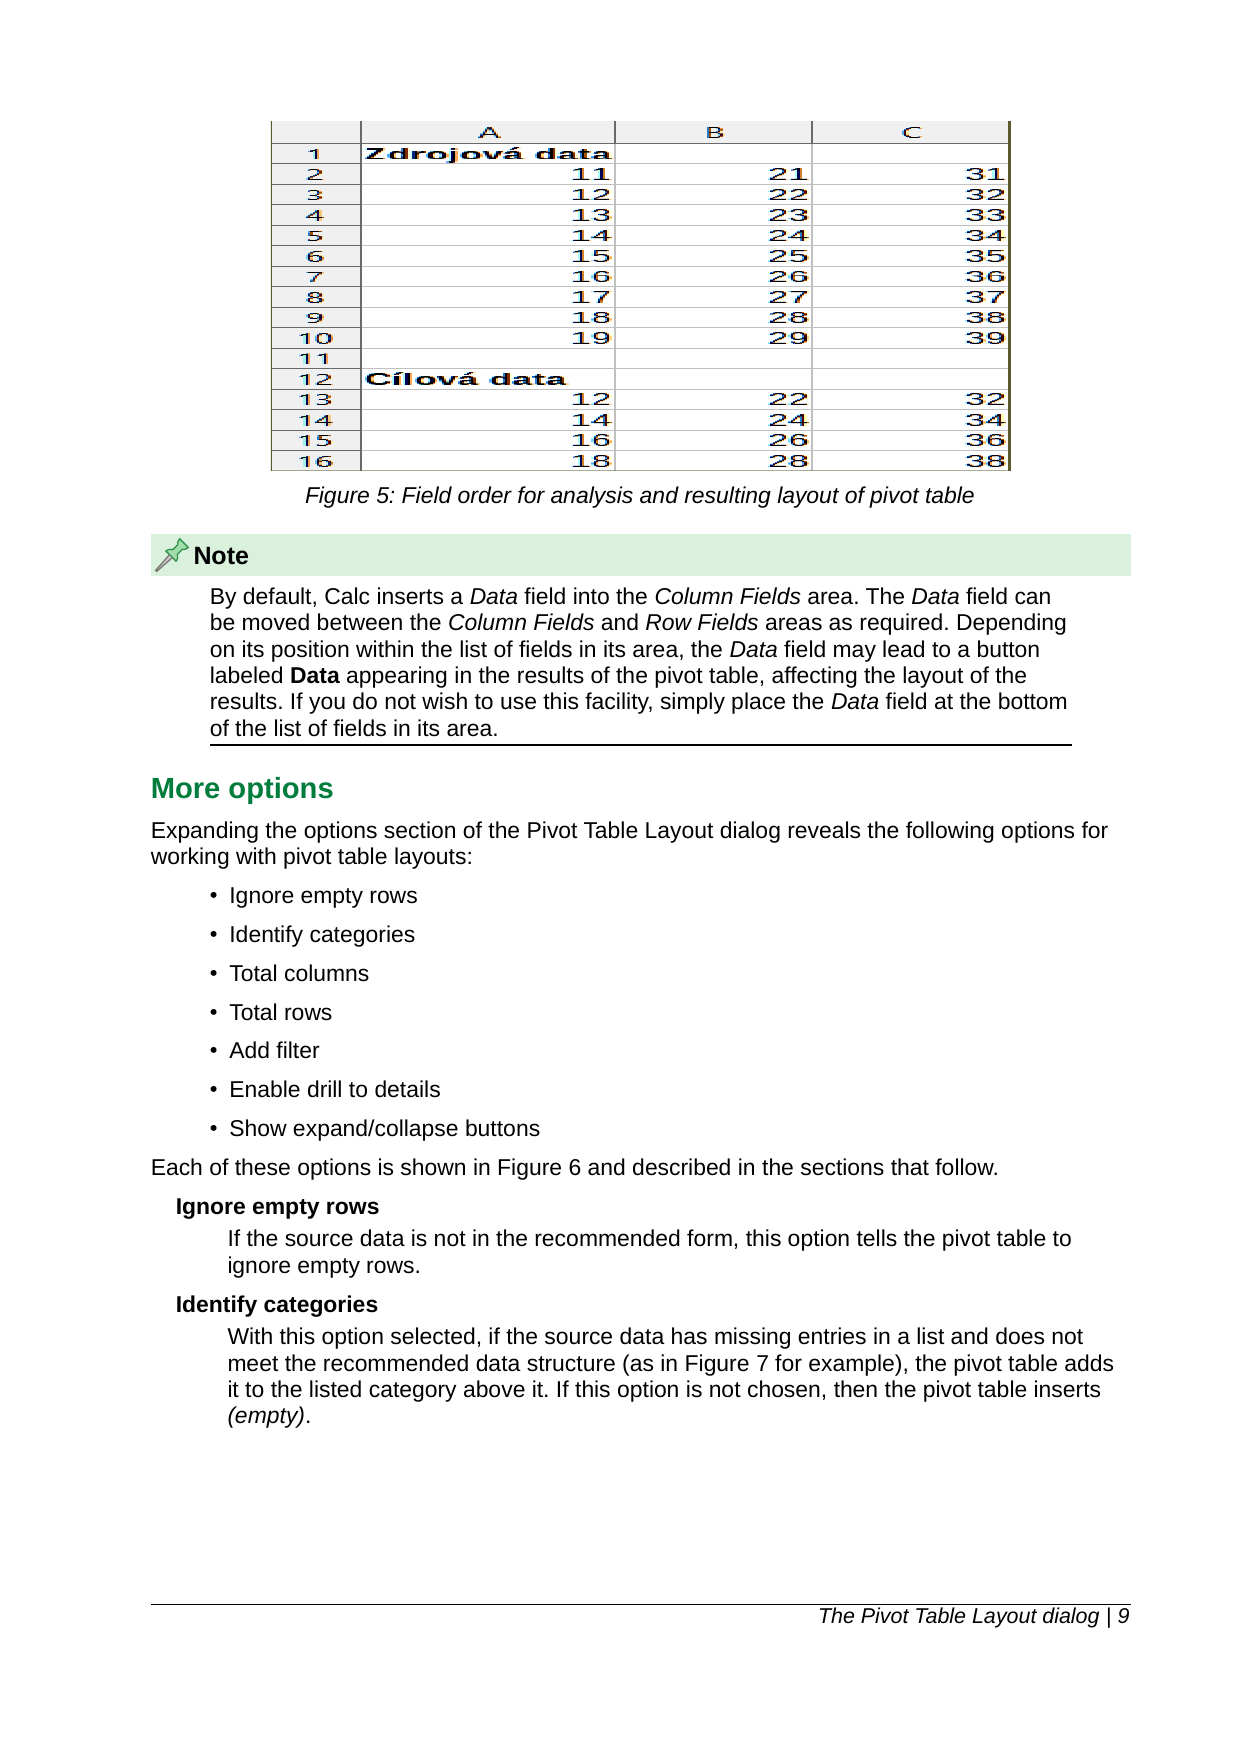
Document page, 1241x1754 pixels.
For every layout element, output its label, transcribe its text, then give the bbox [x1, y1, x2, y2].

text With this option selected, if the source data has missing entries in a list and does not meet the recommended data structure (as in Figure 7 for example), the pivot table adds it to the listed category above it. If this option is not chosen, then the pivot table inserts (empty). [227, 1323, 1131, 1428]
list Total rows [209, 998, 1131, 1025]
text By default, Calc inserts a Data field into the Column Fields area. The Data field can be moved between the Column Fields and Row Fields areas as required. Depending on its position within the list of fields in its area, the Data field may lead to a button labeled Data appearing in the results of the pivot table, affecting the layout of the results. If you do not wish to use this facility, simply place the Data field at the bottom of the list of fields in its area. [209, 583, 1072, 746]
list Ignore empty rows [209, 882, 1131, 908]
text If the source data is not in the recommended form, this option tells the pivot table to ignore empty rows. [227, 1225, 1131, 1278]
picture [270, 121, 1011, 471]
text Figure 5: Field order for analysis and resulting layout of pivot table [271, 482, 1011, 509]
list Add filter [209, 1037, 1131, 1064]
text Identify categories [176, 1291, 1131, 1317]
text Ignore empty rows [176, 1193, 1131, 1219]
list Expanding the options section of the Pivot Table Layout dialog reveals the following options for working with pivot table layouts: [151, 817, 1131, 869]
list Show expand/collapse buttons [209, 1115, 1131, 1141]
list Each of these options is shown in Figure 6 and described in the sections that follow. [151, 1154, 1131, 1180]
list Identify categories [209, 921, 1131, 947]
list Total columns [209, 959, 1131, 986]
list Enable drill to details [209, 1076, 1131, 1102]
subtitle More options [151, 771, 1131, 804]
subtitle Note [193, 534, 1131, 576]
